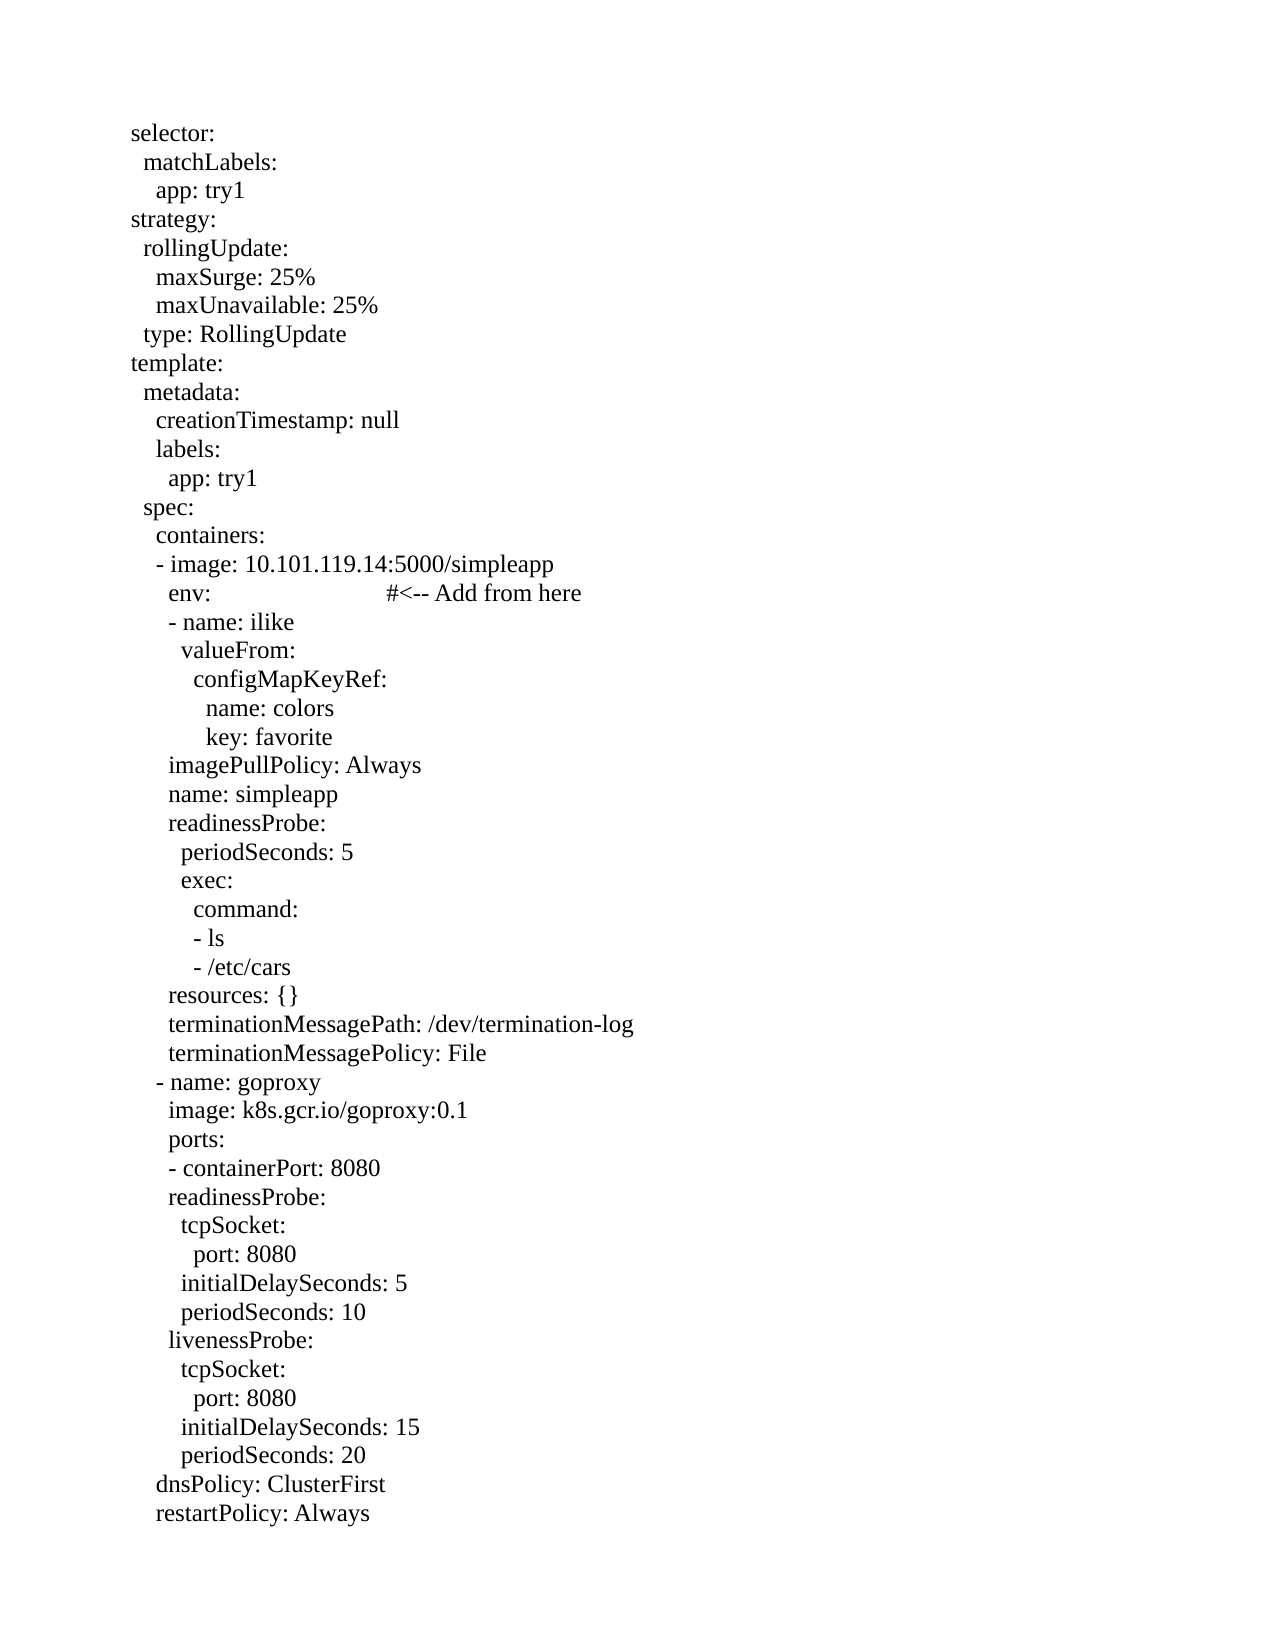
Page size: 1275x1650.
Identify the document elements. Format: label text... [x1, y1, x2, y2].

text spec: [118, 492, 1157, 521]
text imagePullPolicy: Always [118, 751, 1157, 779]
text valueFrom: [118, 636, 1157, 664]
text tcpSocket: [118, 1211, 1157, 1239]
text name: colors [118, 693, 1157, 722]
text resources: {} [118, 981, 1157, 1009]
text app: try1 [118, 463, 1157, 492]
text periodSeconds: 10 [118, 1297, 1157, 1326]
text type: RollingUpdate [118, 319, 1157, 348]
text - name: ilike [118, 607, 1157, 636]
text - ls [118, 923, 1157, 952]
text - name: goproxy [118, 1067, 1157, 1096]
text terminationMessagePolicy: File [118, 1038, 1157, 1067]
text rollingUpdate: [118, 233, 1157, 262]
text periodSeconds: 5 [118, 837, 1157, 866]
text image: k8s.gcr.io/goproxy:0.1 [118, 1096, 1157, 1124]
text readinessProbe: [118, 808, 1157, 837]
text labels: [118, 434, 1157, 463]
text env: #<-- Add from here [118, 578, 1157, 607]
text app: try1 [118, 176, 1157, 204]
text containers: [118, 521, 1157, 549]
text readinessProbe: [118, 1182, 1157, 1211]
text maxSurge: 25% [118, 262, 1157, 291]
text creationTimestamp: null [118, 406, 1157, 434]
text tcpSocket: [118, 1354, 1157, 1383]
text port: 8080 [118, 1383, 1157, 1412]
text exec: [118, 866, 1157, 894]
text ports: [118, 1124, 1157, 1153]
text - /etc/cars [118, 952, 1157, 981]
text configMapKeyRef: [118, 664, 1157, 693]
text name: simpleapp [118, 779, 1157, 808]
text matchLabels: [118, 147, 1157, 176]
text initialDelaySeconds: 15 [118, 1412, 1157, 1441]
text key: favorite [118, 722, 1157, 751]
text periodSeconds: 20 [118, 1441, 1157, 1469]
text restartPolicy: Always [118, 1498, 1157, 1527]
text terminationMessagePath: /dev/termination-log [118, 1009, 1157, 1038]
text dnsPolicy: ClusterFirst [118, 1469, 1157, 1498]
text port: 8080 [118, 1239, 1157, 1268]
text - containerPort: 8080 [118, 1153, 1157, 1182]
text selector: [118, 118, 1157, 147]
text template: [118, 348, 1157, 377]
text - image: 10.101.119.14:5000/simpleapp [118, 549, 1157, 578]
text metadata: [118, 377, 1157, 406]
text livenessProbe: [118, 1326, 1157, 1354]
text initialDelaySeconds: 5 [118, 1268, 1157, 1297]
text maxUnavailable: 25% [118, 291, 1157, 319]
text strategy: [118, 204, 1157, 233]
text command: [118, 894, 1157, 923]
